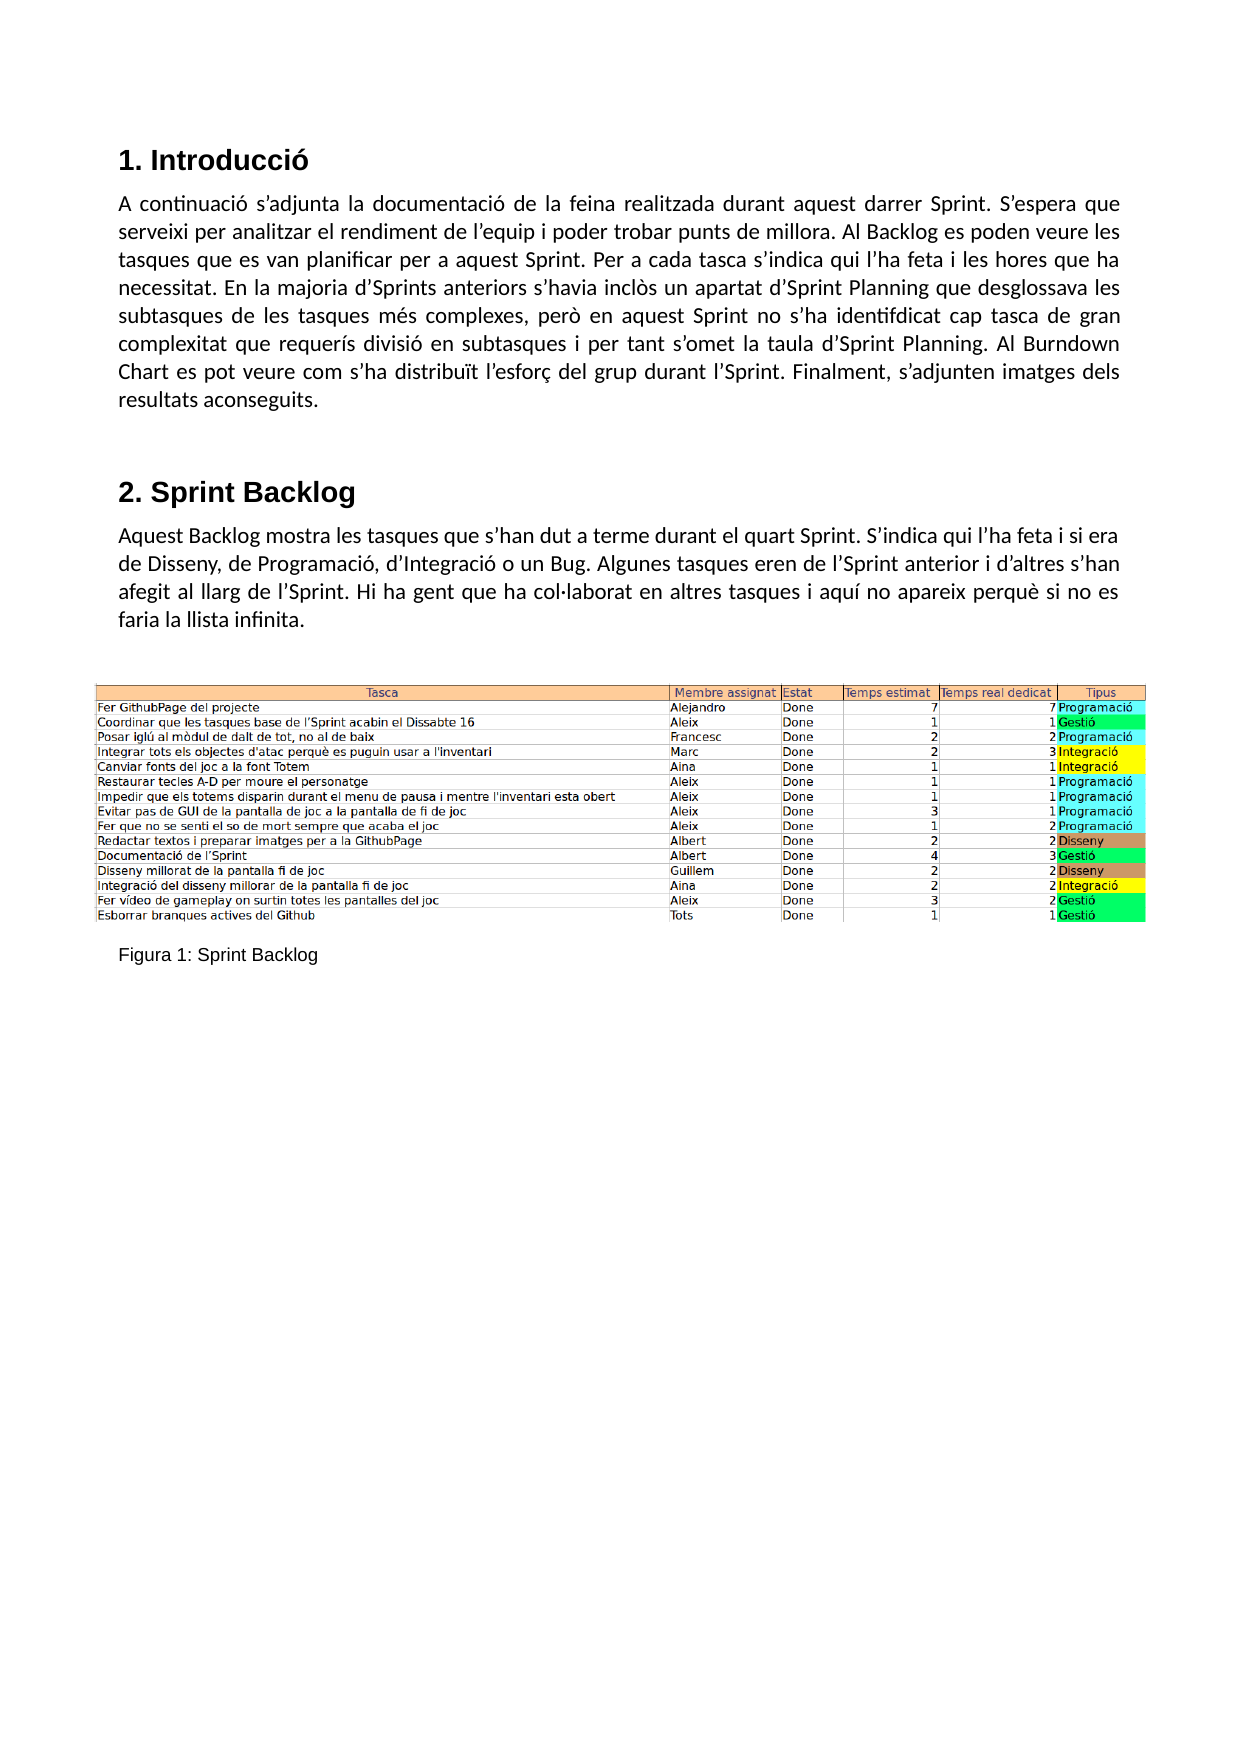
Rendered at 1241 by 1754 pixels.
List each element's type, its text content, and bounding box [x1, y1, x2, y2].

text Aquest Backlog mostra les tasques que s’han dut a terme durant el quart Sprint. S’indica qui l’ha feta i si era de Disseny, de Programació, d’Integració o un Bug. Algunes tasques eren de l’Sprint anterior i d’altres s’han afegit al llarg de l’Sprint. Hi ha gent que ha col·laborat en altres tasques i aquí no apareix perquè si no es faria la llista infinita. [118, 521, 1122, 633]
text Figura 1: Sprint Backlog [118, 944, 1122, 966]
picture [94, 683, 1146, 922]
text A continuació s’adjunta la documentació de la feina realitzada durant aquest darrer Sprint. S’espera que serveixi per analitzar el rendiment de l’equip i poder trobar punts de millora. Al Backlog es poden veure les tasques que es van planificar per a aquest Sprint. Per a cada tasca s’indica qui l’ha feta i les hores que ha necessitat. En la majoria d’Sprints anteriors s’havia inclòs un apartat d’Sprint Planning que desglossava les subtasques de les tasques més complexes, però en aquest Sprint no s’ha identifdicat cap tasca de gran complexitat que requerís divisió en subtasques i per tant s’omet la taula d’Sprint Planning. Al Burndown Chart es pot veure com s’ha distribuït l’esforç del grup durant l’Sprint. Finalment, s’adjunten imatges dels resultats aconseguits. [118, 189, 1122, 413]
subtitle 1. Introducció [118, 143, 1122, 177]
subtitle 2. Sprint Backlog [118, 475, 1122, 508]
